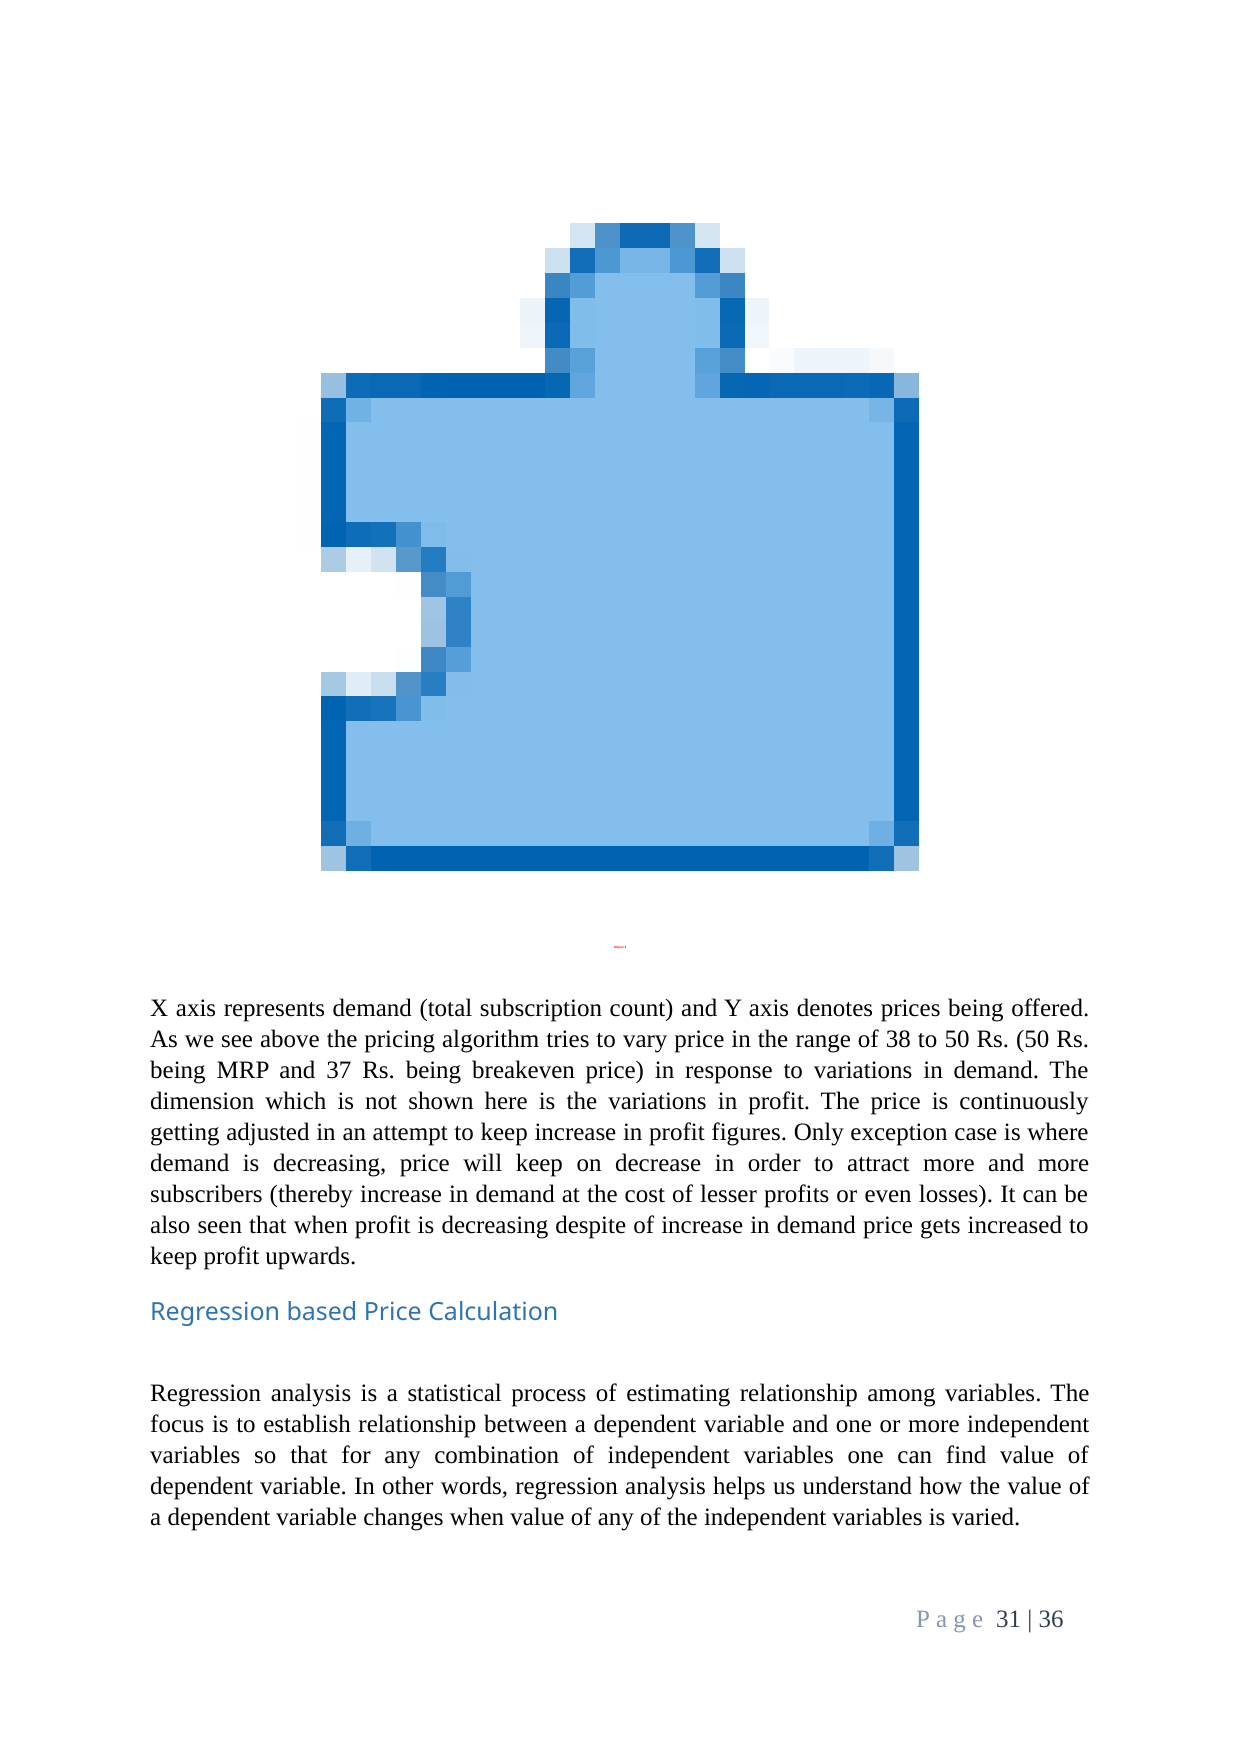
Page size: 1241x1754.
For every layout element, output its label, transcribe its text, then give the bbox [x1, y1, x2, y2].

text Regression analysis is a statistical process of estimating relationship among variables. The focus is to establish relationship between a dependent variable and one or more independent variables so that for any combination of independent variables one can find value of dependent variable. In other words, regression analysis helps us understand how the value of a dependent variable changes when value of any of the independent variables is varied. [150, 1378, 1090, 1531]
subtitle Regression based Price Calculation [150, 1293, 1090, 1327]
text X axis represents demand (total subscription count) and Y axis denotes prices being offered. As we see above the pricing algorithm tries to vary price in the range of 38 to 50 Rs. (50 Rs. being MRP and 37 Rs. being breakeven price) in response to variations in demand. The dimension which is not shown here is the variations in profit. The price is continuously getting adjusted in an attempt to keep increase in profit figures. Only exception case is where demand is decreasing, price will keep on decrease in order to attract more and more subscribers (thereby increase in demand at the cost of lesser profits or even losses). It can be also seen that when profit is decreasing despite of increase in demand price gets increased to keep profit upwards. [150, 993, 1090, 1270]
